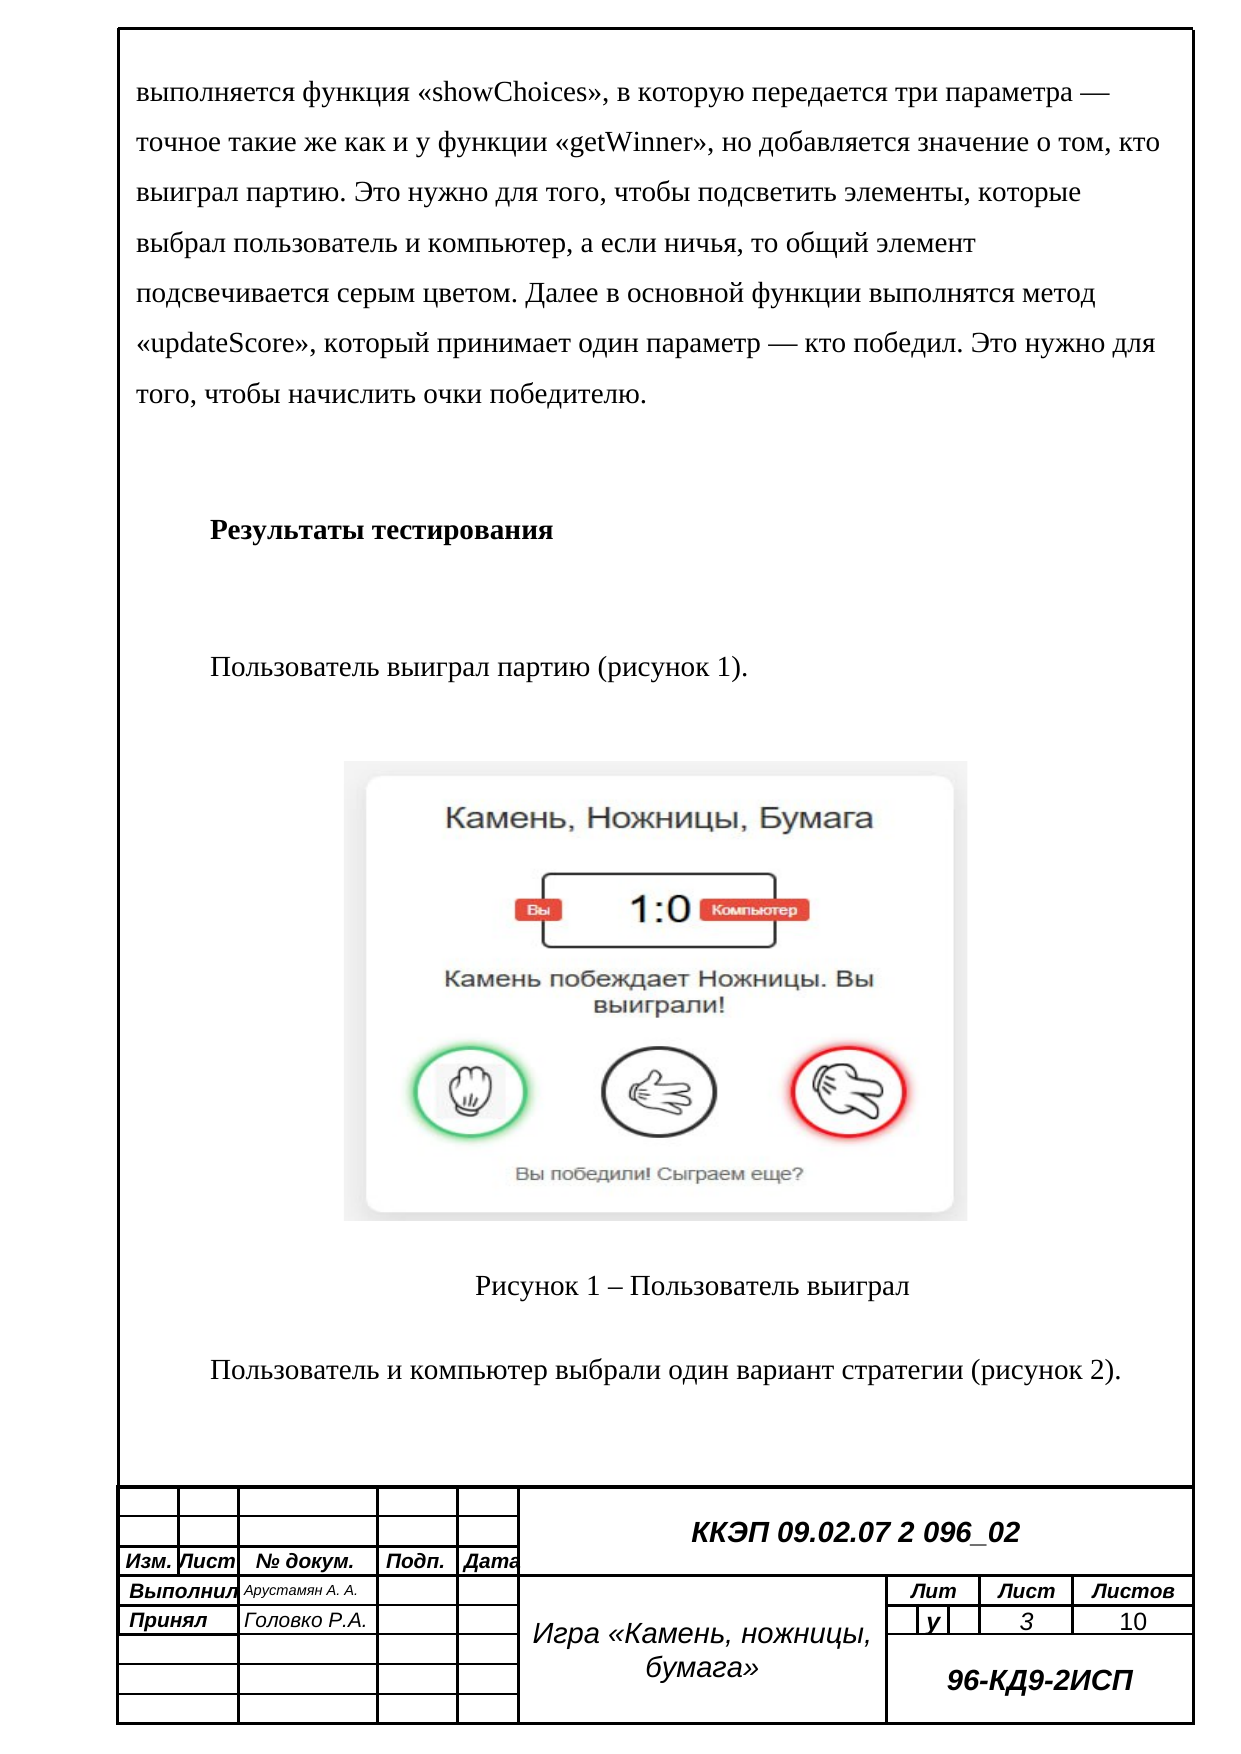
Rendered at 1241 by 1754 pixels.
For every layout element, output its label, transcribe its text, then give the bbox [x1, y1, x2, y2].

text выполняется функция «showChoices», в которую передается три параметра — точное такие же как и у функции «getWinner», но добавляется значение о том, кто выиграл партию. Это нужно для того, чтобы подсветить элементы, которые выбрал пользователь и компьютер, а если ничья, то общий элемент подсвечивается серым цветом. Далее в основной функции выполнятся метод «updateScore», который принимает один параметр — кто победил. Это нужно для того, чтобы начислить очки победителю. [136, 74, 1175, 409]
picture [343, 761, 968, 1221]
text Рисунок 1 – Пользователь выиграл [136, 1268, 1175, 1302]
text Пользователь выиграл партию (рисунок 1). [136, 649, 1175, 682]
text Пользователь и компьютер выбрали один вариант стратегии (рисунок 2). [136, 1352, 1175, 1386]
text Результаты тестирования [136, 512, 1175, 546]
